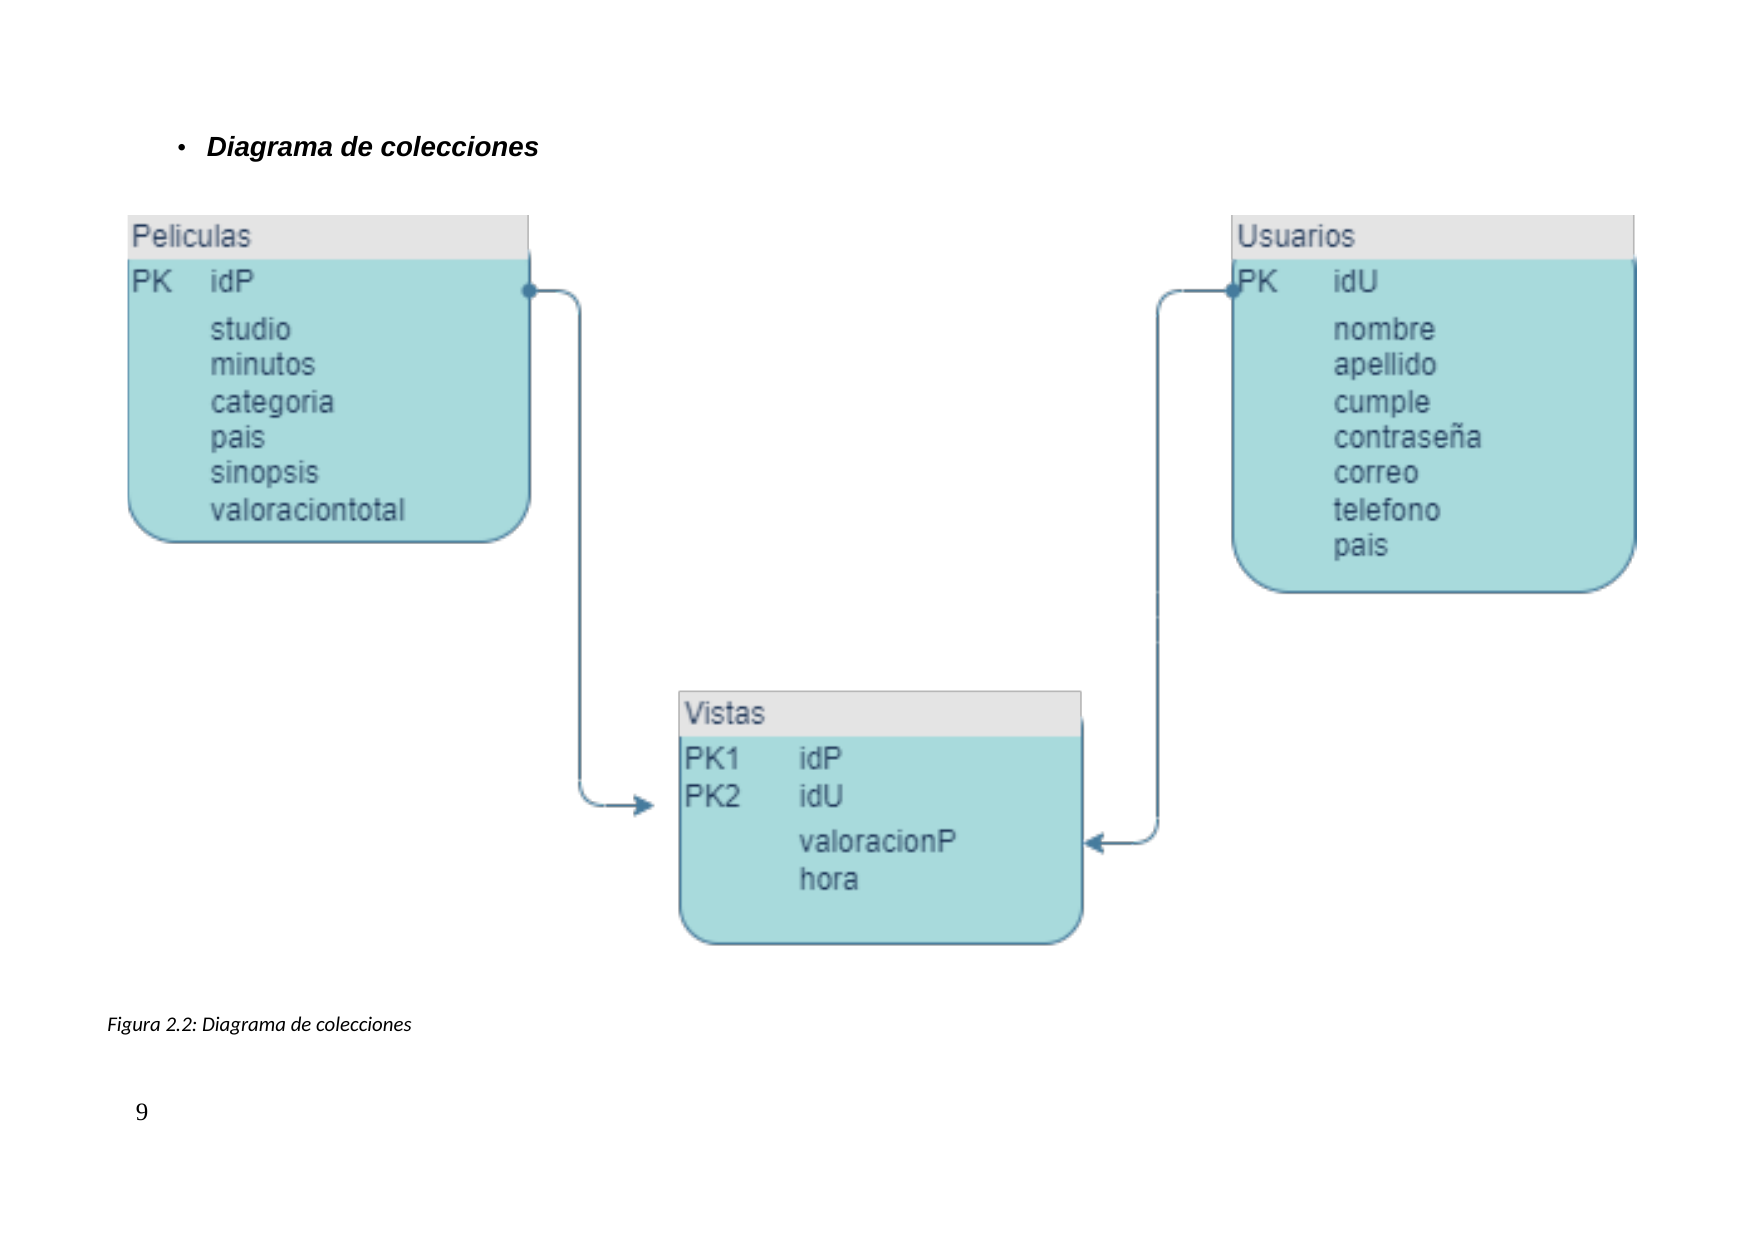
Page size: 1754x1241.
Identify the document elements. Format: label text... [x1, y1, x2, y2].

subtitle [107, 203, 1666, 216]
subtitle Diagrama de colecciones [177, 131, 1636, 162]
picture [127, 215, 1635, 1011]
list Figura 2.2: Diagrama de colecciones [107, 216, 1666, 1036]
